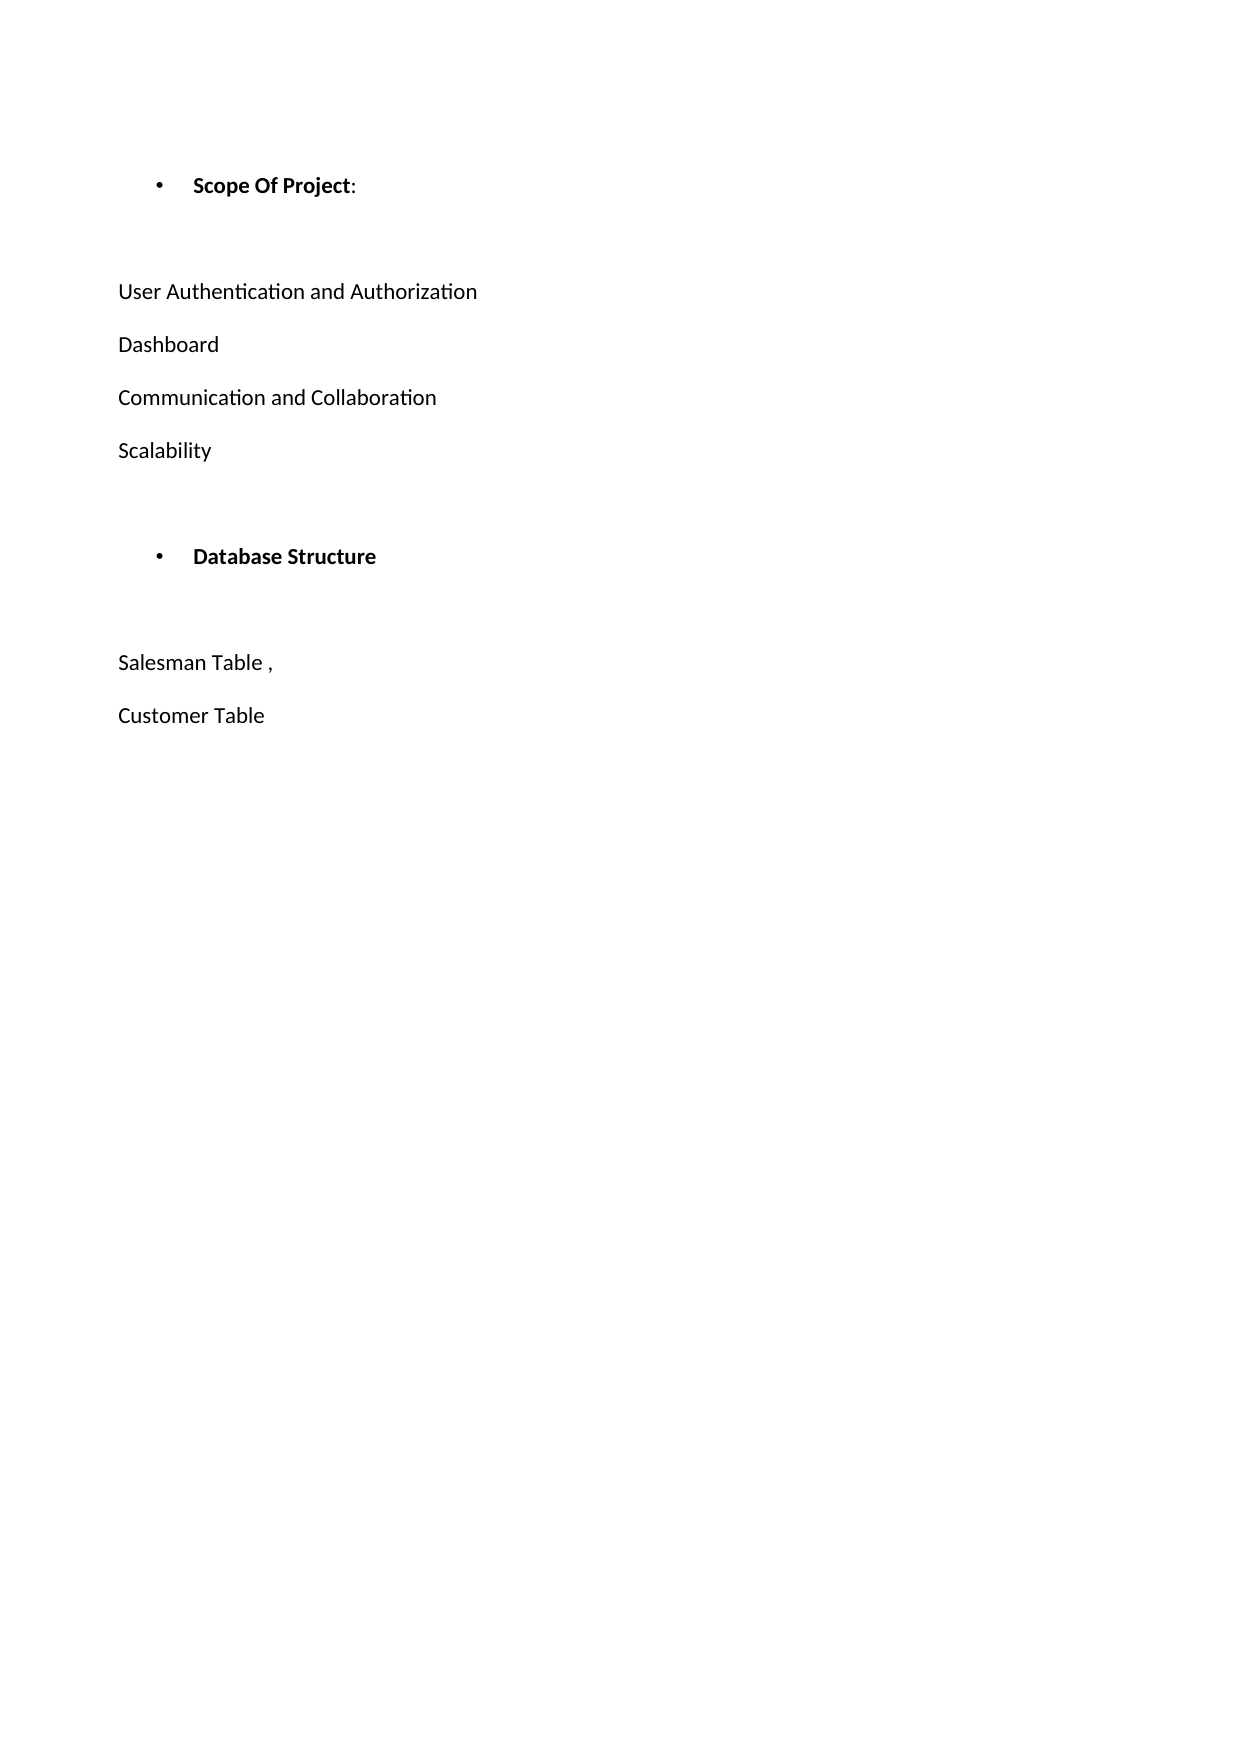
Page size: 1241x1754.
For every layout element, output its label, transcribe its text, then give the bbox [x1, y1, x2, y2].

text Communication and Collaboration [118, 383, 1122, 411]
text Dashboard [118, 330, 1122, 358]
text Scalability [118, 436, 1122, 464]
list Scope Of Project: [156, 171, 1122, 199]
list Database Structure [156, 542, 1122, 570]
text User Authentication and Authorization [118, 277, 1122, 305]
text Customer Table [118, 701, 1122, 729]
text Salesman Table , [118, 648, 1122, 676]
